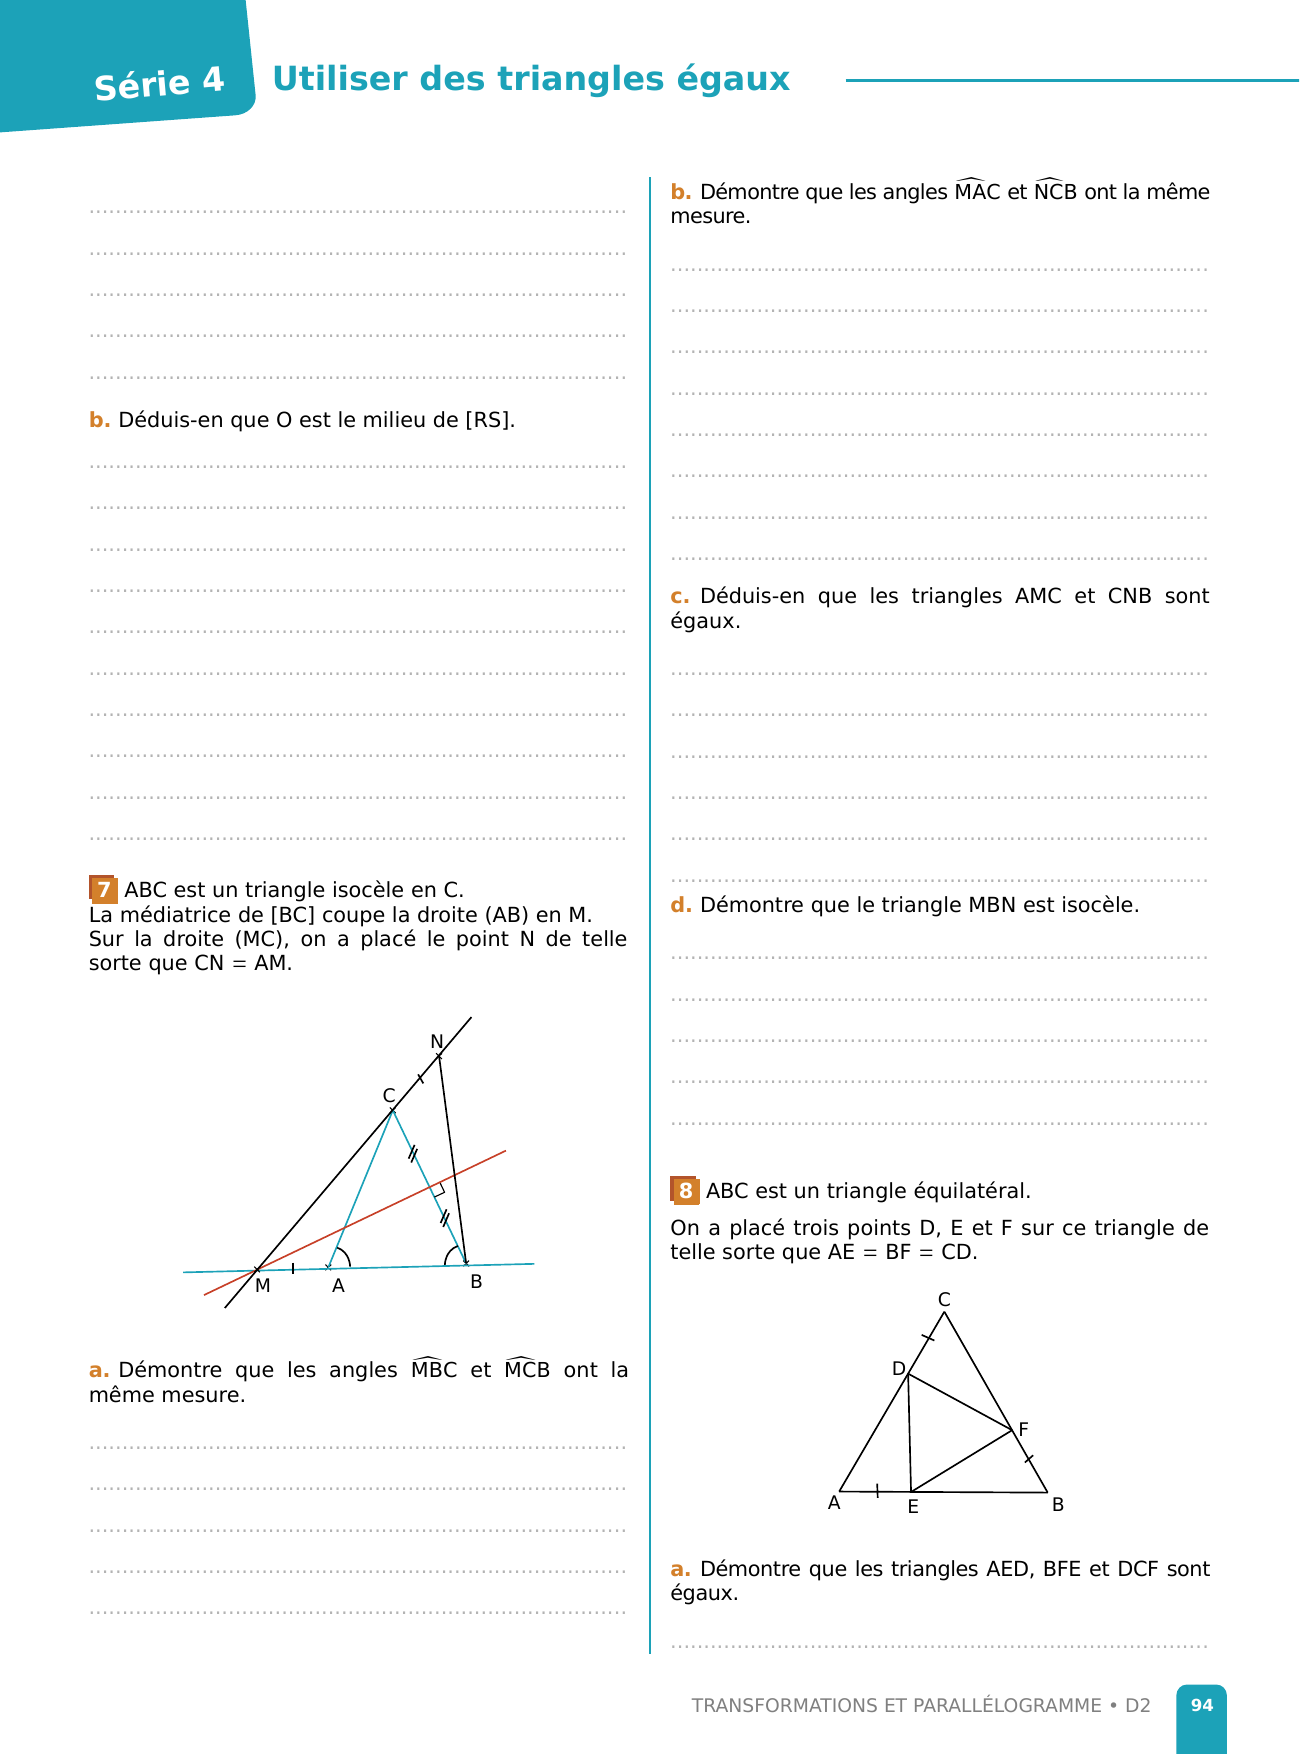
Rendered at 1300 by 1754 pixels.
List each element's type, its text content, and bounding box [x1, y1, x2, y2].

list Déduis-en que les triangles AMC et CNB sont égaux. [670, 584, 1211, 633]
subtitle ABC est un triangle isocèle en C. [114, 875, 629, 903]
list Démontre que les angles et ont la même mesure. [88, 1355, 629, 1407]
text La médiatrice de [BC] coupe la droite (AB) en M. [88, 903, 629, 927]
list Déduis-en que O est le milieu de [RS]. [88, 408, 629, 432]
list Démontre que les angles et ont la même mesure. [670, 177, 1211, 229]
list Démontre que le triangle MBN est isocèle. [670, 893, 1211, 917]
subtitle ABC est un triangle équilatéral. [696, 1176, 1211, 1204]
list Démontre que les triangles AED, BFE et DCF sont égaux. [670, 1557, 1211, 1606]
subtitle On a placé trois points D, E et F sur ce triangle de telle sorte que AE  BF  CD. [670, 1216, 1211, 1264]
list Sur la droite (MC), on a placé le point N de telle sorte que CN  AM. [88, 927, 629, 976]
